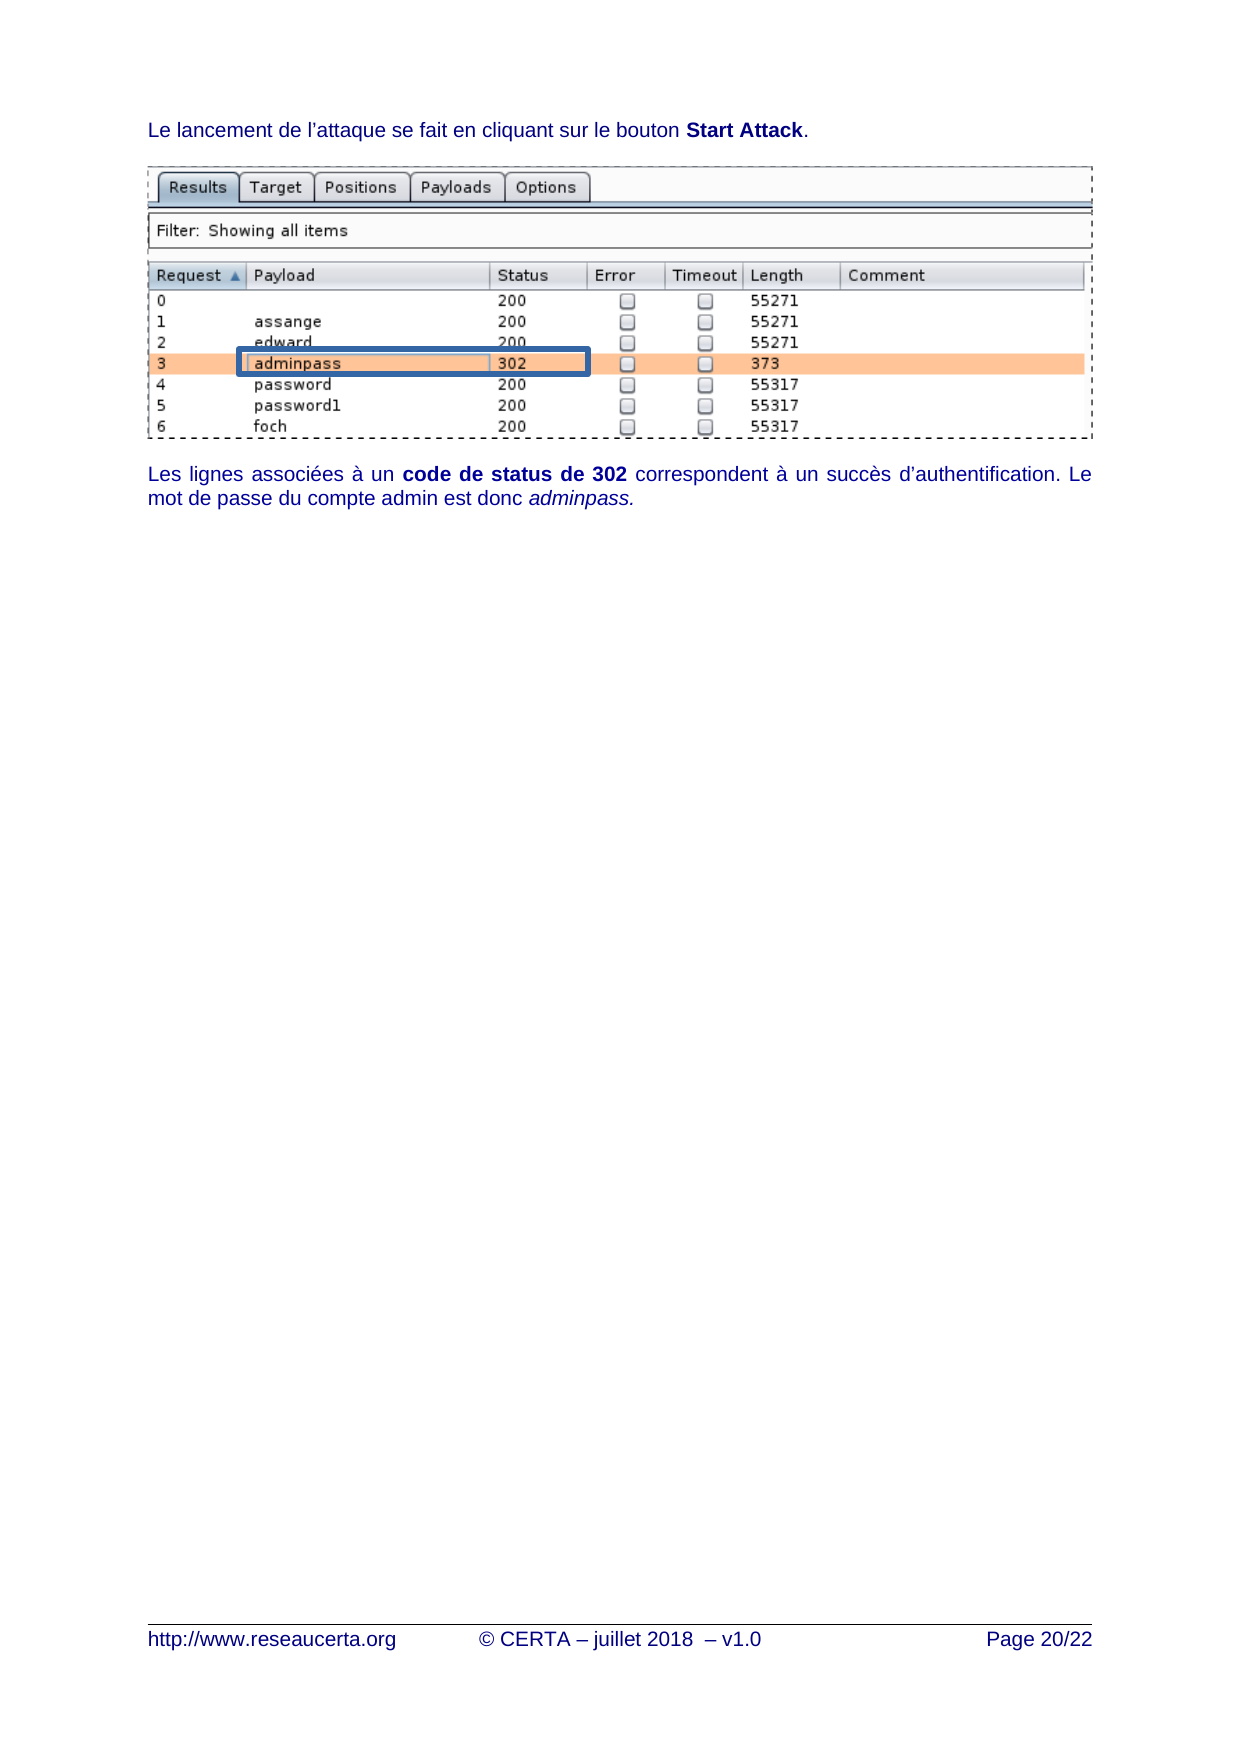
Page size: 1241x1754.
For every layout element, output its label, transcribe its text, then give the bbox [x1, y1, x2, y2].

text Les lignes associées à un code de status de 302 correspondent à un succès d’authentification. Le mot de passe du compte admin est donc adminpass. [148, 462, 1092, 510]
text Le lancement de l’attaque se fait en cliquant sur le bouton Start Attack. [148, 118, 1092, 142]
picture [147, 166, 1093, 439]
